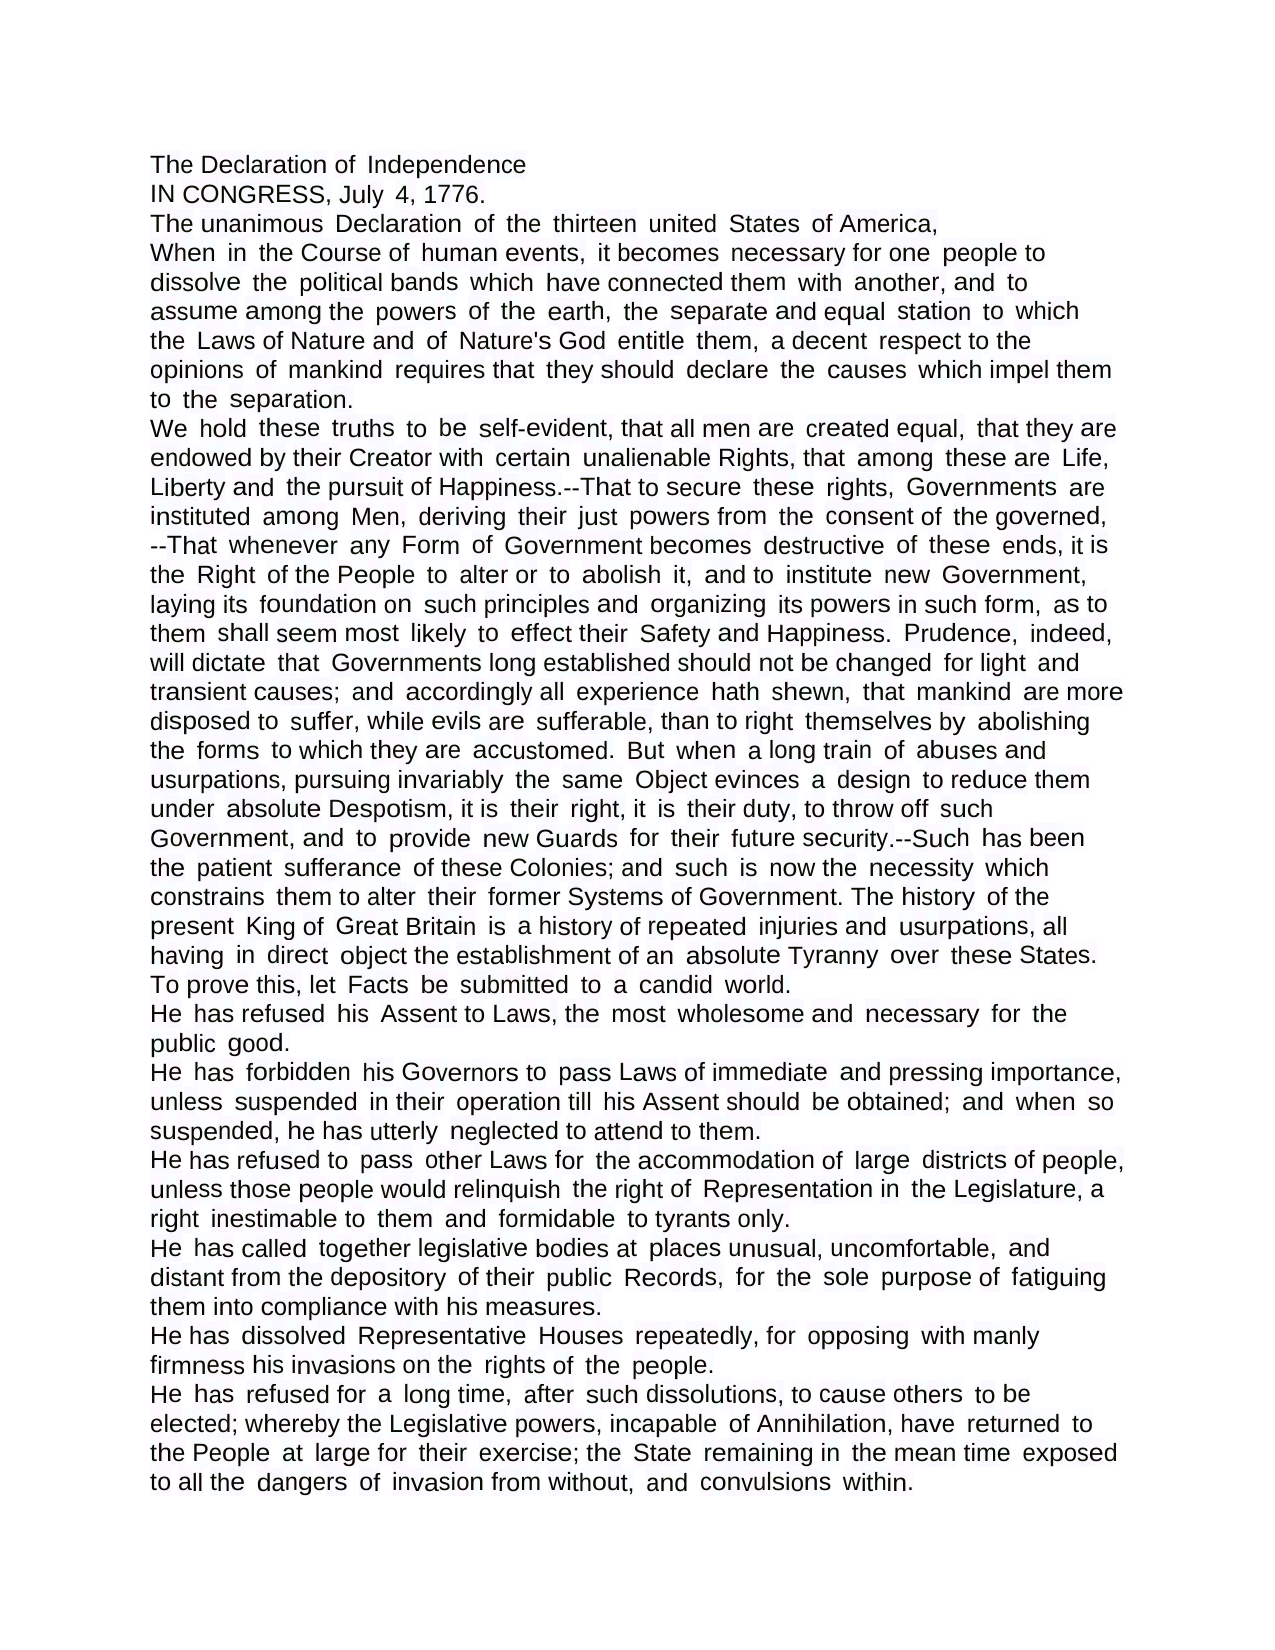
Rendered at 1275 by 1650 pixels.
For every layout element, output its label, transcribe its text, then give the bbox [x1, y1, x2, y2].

text When in the Course of human events, it becomes necessary for one people to dissolve the political bands which have connected them with another, and to assume among the powers of the earth, the separate and equal station to which the Laws of Nature and of Nature's God entitle them, a decent respect to the opinions of mankind requires that they should declare the causes which impel them to the separation. [322, 238, 445, 355]
text When in the Course of human events, it becomes necessary for one people to dissolve the political bands which have connected them with another, and to assume among the powers of the earth, the separate and equal station to which the Laws of Nature and of Nature's God entitle them, a decent respect to the opinions of mankind requires that they should declare the causes which impel them to the separation. [292, 238, 1125, 413]
text He has refused for a long time, after such dissolutions, to cause others to be elected; whereby the Legislative powers, incapable of Annihilation, have returned to the People at large for their exercise; the State remaining in the mean time exposed to all the dangers of invasion from without, and convulsions within. [593, 1409, 729, 1496]
text He has dissolved Representative Houses repeatedly, for opposing with manly firmness his invasions on the rights of the people. [714, 1321, 1125, 1379]
text IN CONGRESS, July 4, 1776. [332, 179, 409, 208]
text When in the Course of human events, it becomes necessary for one people to dissolve the political bands which have connected them with another, and to assume among the powers of the earth, the separate and equal station to which the Laws of Nature and of Nature's God entitle them, a decent respect to the opinions of mankind requires that they should declare the causes which impel them to the separation. [867, 238, 990, 326]
text He has called together legislative bodies at places unusual, uncomfortable, and distant from the depository of their public Records, for the sole purpose of fatiguing them into compliance with his measures. [170, 1233, 279, 1292]
text The Declaration of Independence [180, 150, 218, 179]
text He has forbidden his Governors to pass Laws of immediate and pressing importance, unless suspended in their operation till his Assent should be obtained; and when so suspended, he has utterly neglected to attend to them. [150, 1057, 1125, 1145]
text He has called together legislative bodies at places unusual, uncomfortable, and distant from the depository of their public Records, for the sole purpose of fatiguing them into compliance with his measures. [596, 1233, 1125, 1321]
text IN CONGRESS, July 4, 1776. [175, 179, 200, 208]
text He has dissolved Representative Houses repeatedly, for opposing with manly firmness his invasions on the rights of the people. [607, 1321, 660, 1379]
text We hold these truths to be self-evident, that all men are created equal, that they are endowed by their Creator with certain unalienable Rights, that among these are Life, Liberty and the pursuit of Happiness.--That to secure these rights, Governments are instituted among Men, deriving their just powers from the consent of the governed, --That whenever any Form of Government becomes destructive of these ends, it is the Right of the People to alter or to abolish it, and to institute new Government, laying its foundation on such principles and organizing its powers in such form, as to them shall seem most likely to effect their Safety and Happiness. Prudence, indeed, will dictate that Governments long established should not be changed for light and transient causes; and accordingly all experience hath shewn, that mankind are more disposed to suffer, while evils are sufferable, than to right themselves by abolishing the forms to which they are accustomed. But when a long train of abuses and usurpations, pursuing invariably the same Object evinces a design to reduce them under absolute Despotism, it is their right, it is their duty, to throw off such Government, and to provide new Guards for their future security.--Such has been the patient sufferance of these Colonies; and such is now the necessity which constrains them to alter their former Systems of Government. The history of the present King of Great Britain is a history of repeated injuries and usurpations, all having in direct object the establishment of an absolute Tyranny over these States. To prove this, let Facts be submitted to a candid world. [150, 413, 1125, 999]
text IN CONGRESS, July 4, 1776. [416, 179, 437, 208]
text He has refused his Assent to Laws, the most wholesome and necessary for the public good. [290, 999, 1125, 1057]
text He has refused to pass other Laws for the accommodation of large districts of people, unless those people would relinquish the right of Representation in the Legislature, a right inestimable to them and formidable to tyrants only. [150, 1145, 1125, 1233]
text When in the Course of human events, it becomes necessary for one people to dissolve the political bands which have connected them with another, and to assume among the powers of the earth, the separate and equal station to which the Laws of Nature and of Nature's God entitle them, a decent respect to the opinions of mankind requires that they should declare the causes which impel them to the separation. [519, 238, 677, 355]
text IN CONGRESS, July 4, 1776. [465, 179, 1125, 208]
text The unanimous Declaration of the thirteen united States of America, [150, 208, 1125, 238]
text He has refused for a long time, after such dissolutions, to cause others to be elected; whereby the Legislative powers, incapable of Annihilation, have returned to the People at large for their exercise; the State remaining in the mean time exposed to all the dangers of invasion from without, and convulsions within. [914, 1379, 1125, 1496]
text The Declaration of Independence [526, 150, 1125, 179]
text He has refused his Assent to Laws, the most wholesome and necessary for the public good. [182, 999, 227, 1057]
